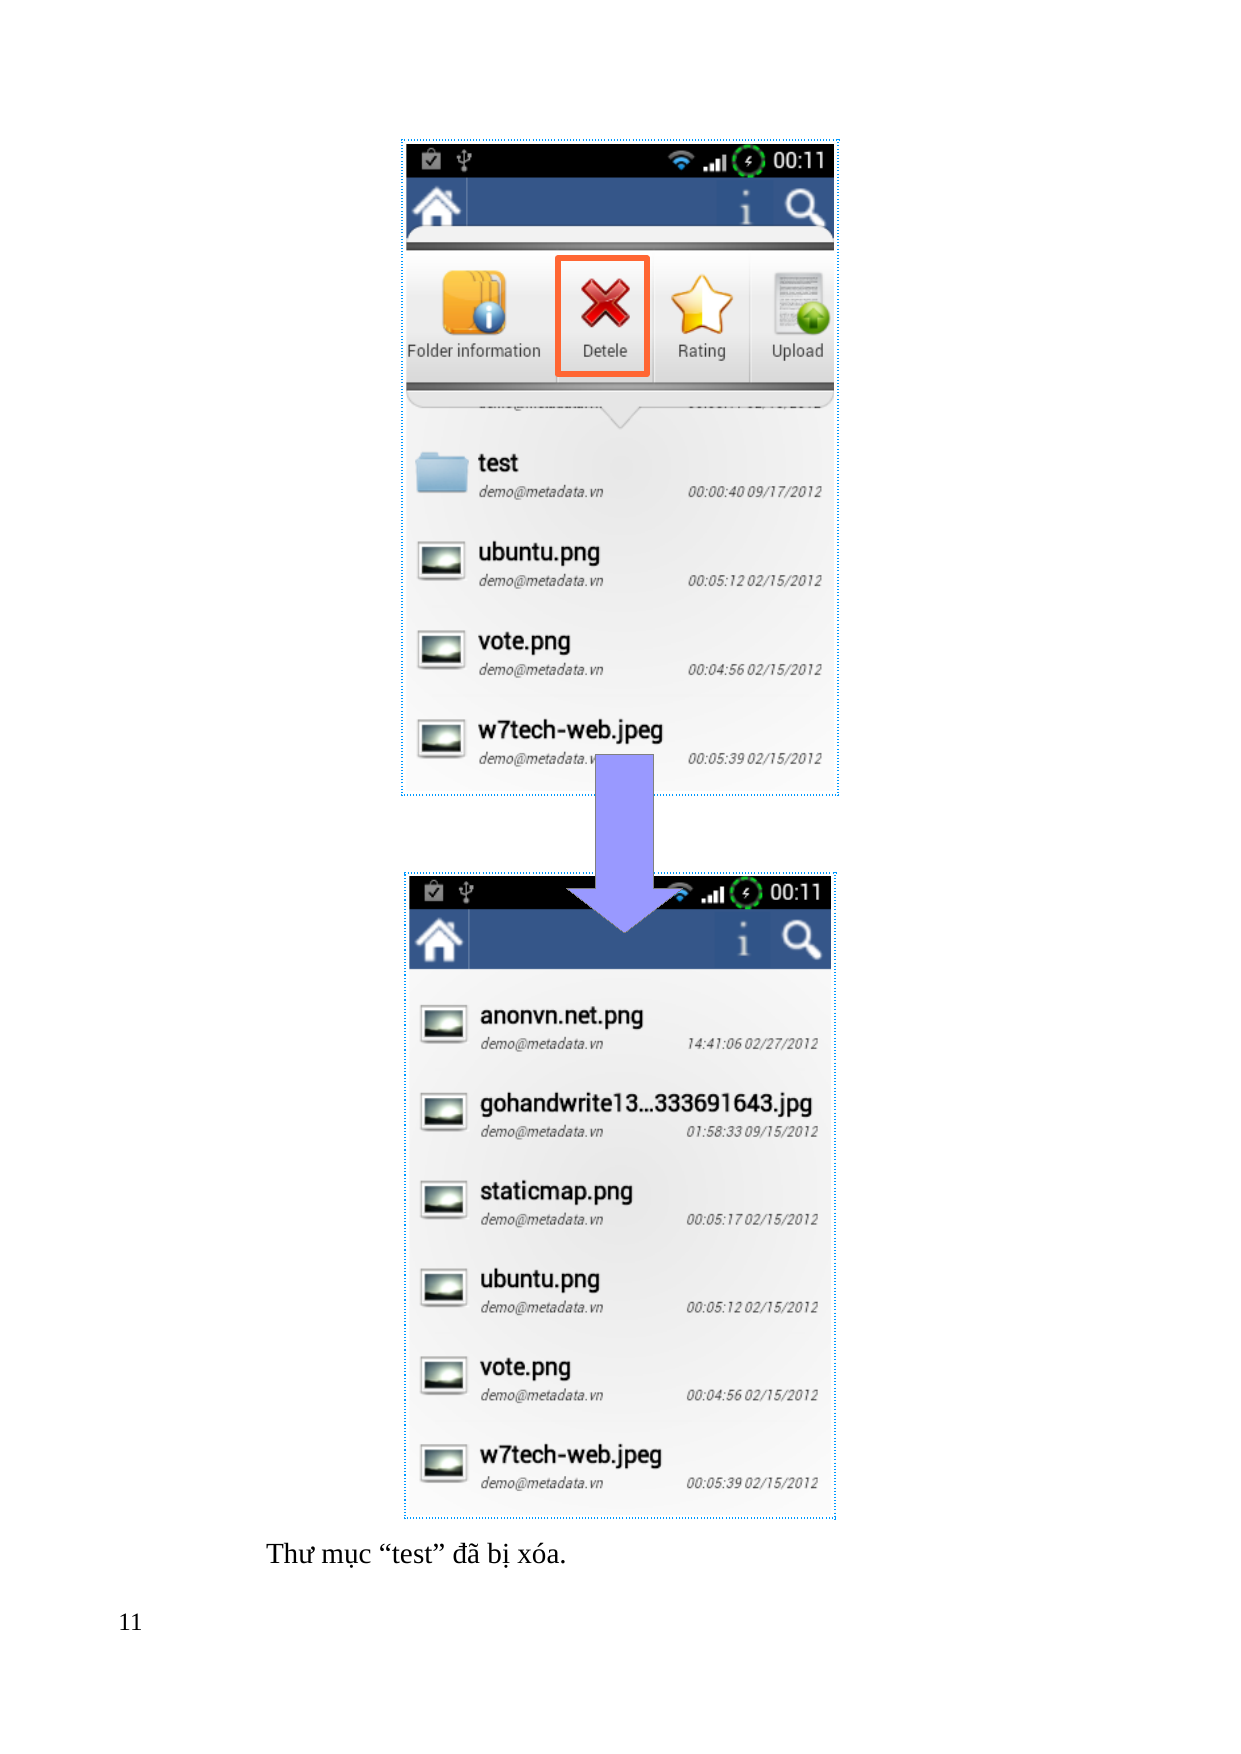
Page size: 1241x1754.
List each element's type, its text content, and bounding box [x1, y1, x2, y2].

picture [409, 876, 831, 1515]
picture [406, 144, 834, 791]
text Thư mục “test” đã bị xóa. [266, 863, 1122, 1570]
